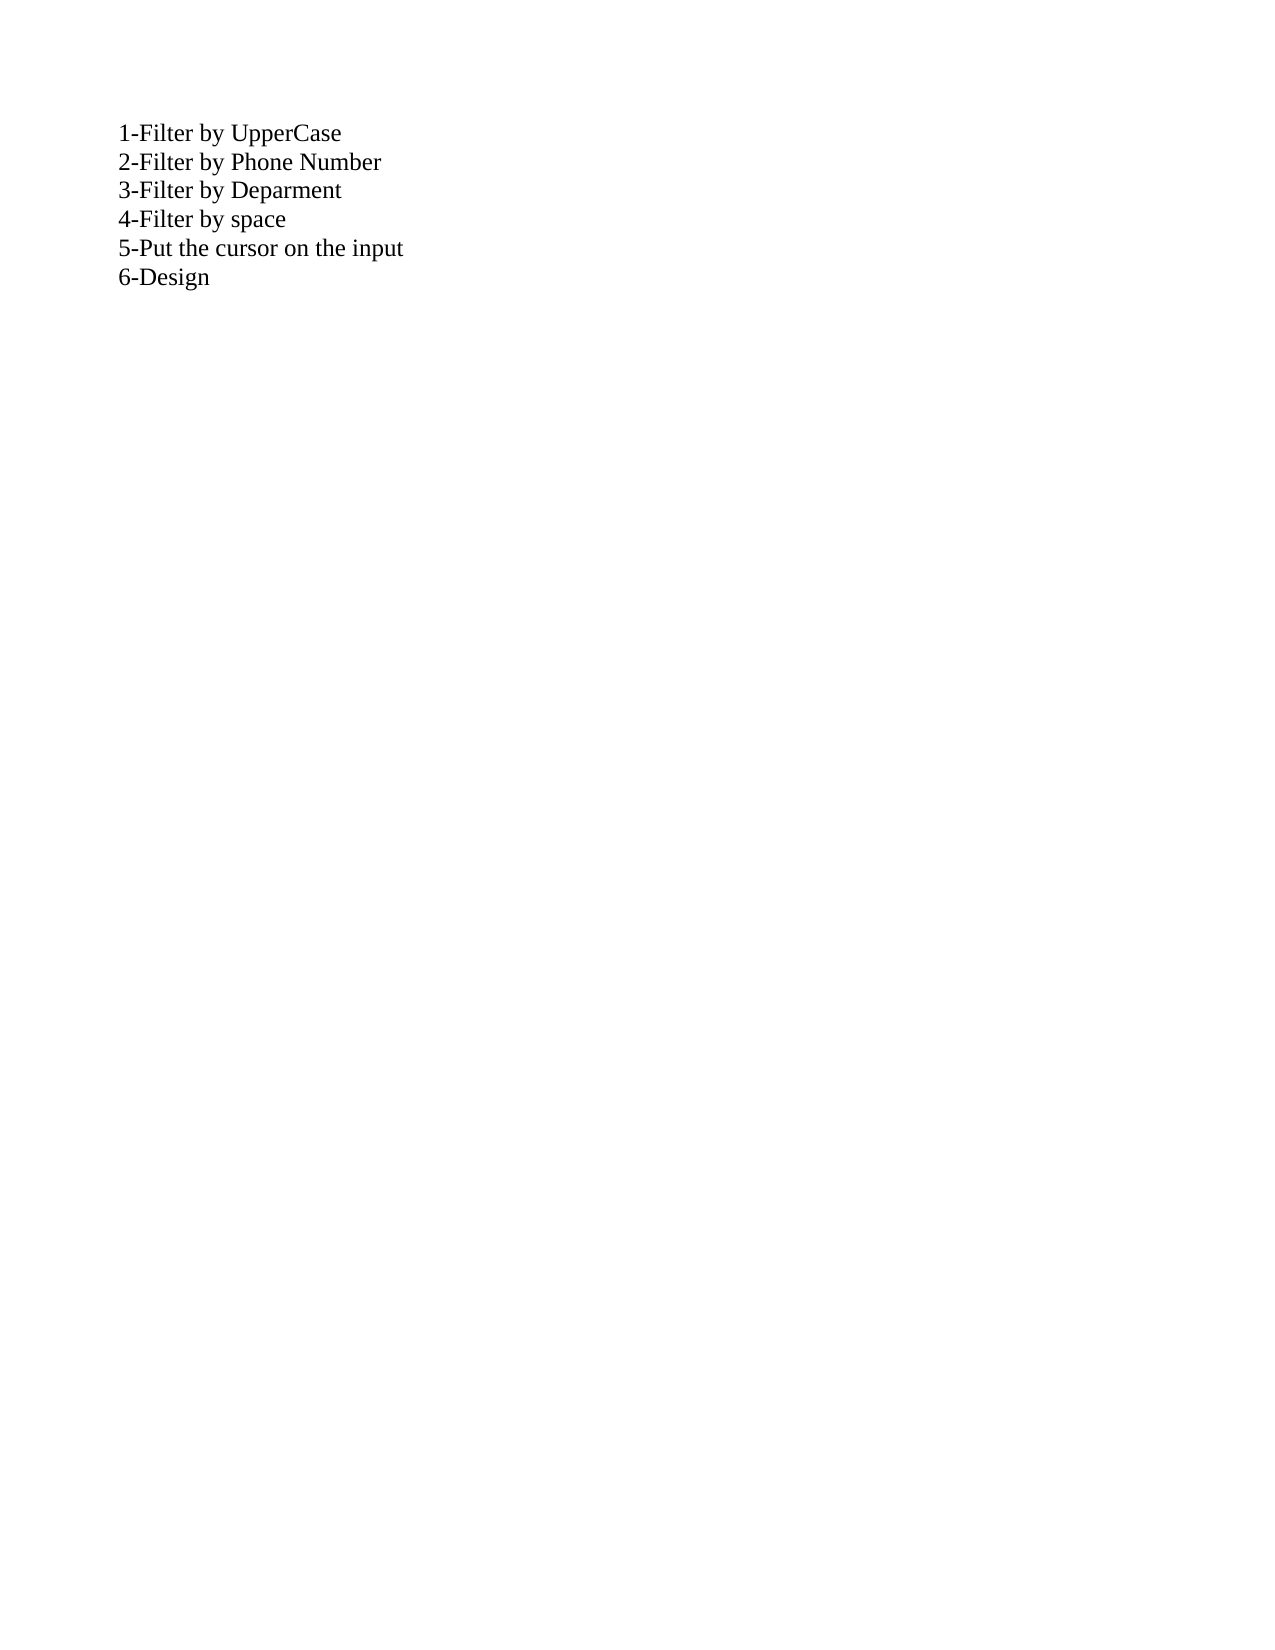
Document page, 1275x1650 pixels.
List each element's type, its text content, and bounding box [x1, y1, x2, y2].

text 6-Design [118, 262, 1157, 291]
text 3-Filter by Deparment [118, 176, 1157, 204]
text 2-Filter by Phone Number [118, 147, 1157, 176]
text 5-Put the cursor on the input [118, 233, 1157, 262]
text 1-Filter by UpperCase [118, 118, 1157, 147]
text 4-Filter by space [118, 204, 1157, 233]
